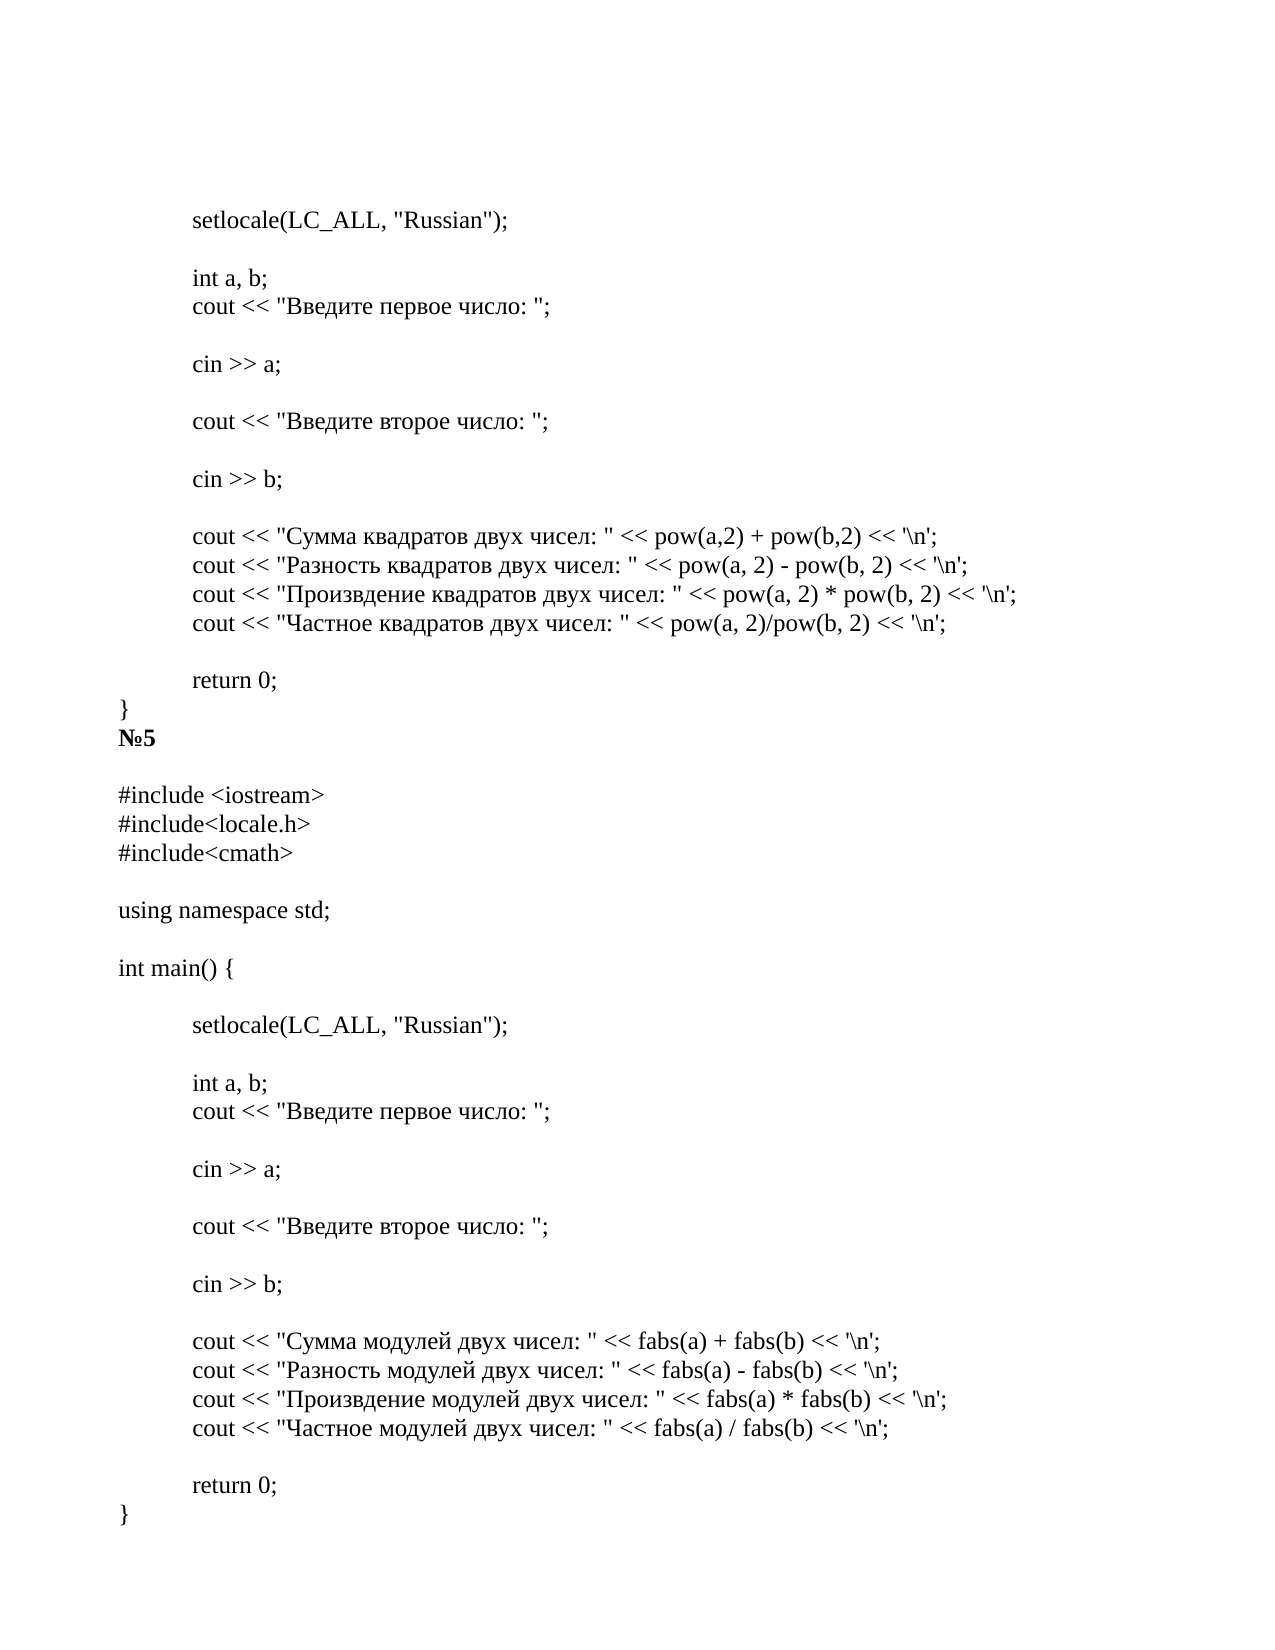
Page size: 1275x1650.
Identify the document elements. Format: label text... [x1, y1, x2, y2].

text cout << "Произвдение квадратов двух чисел: " << pow(a, 2) * pow(b, 2) << '\n'; [118, 579, 1157, 608]
text using namespace std; [118, 895, 1157, 924]
text cout << "Сумма модулей двух чисел: " << fabs(a) + fabs(b) << '\n'; [118, 1326, 1157, 1355]
text cout << "Разность модулей двух чисел: " << fabs(a) - fabs(b) << '\n'; [118, 1355, 1157, 1384]
text cout << "Разность квадратов двух чисел: " << pow(a, 2) - pow(b, 2) << '\n'; [118, 550, 1157, 579]
text return 0; [118, 665, 1157, 694]
text cin >> b; [118, 464, 1157, 493]
text #include<locale.h> [118, 809, 1157, 838]
text cin >> b; [118, 1269, 1157, 1298]
text #include <iostream> [118, 780, 1157, 809]
text #include<cmath> [118, 838, 1157, 866]
text cout << "Произвдение модулей двух чисел: " << fabs(a) * fabs(b) << '\n'; [118, 1384, 1157, 1413]
text cin >> a; [118, 349, 1157, 378]
text cout << "Частное модулей двух чисел: " << fabs(a) / fabs(b) << '\n'; [118, 1413, 1157, 1441]
text } [118, 694, 1157, 723]
text int a, b; [118, 263, 1157, 291]
text cout << "Введите первое число: "; [118, 1096, 1157, 1125]
text cout << "Частное квадратов двух чисел: " << pow(a, 2)/pow(b, 2) << '\n'; [118, 608, 1157, 636]
text } [118, 1499, 1157, 1528]
text cout << "Сумма квадратов двух чисел: " << pow(a,2) + pow(b,2) << '\n'; [118, 521, 1157, 550]
text int a, b; [118, 1068, 1157, 1096]
text cout << "Введите второе число: "; [118, 406, 1157, 435]
text setlocale(LC_ALL, "Russian"); [118, 1010, 1157, 1039]
text int main() { [118, 953, 1157, 981]
text return 0; [118, 1470, 1157, 1499]
text cout << "Введите первое число: "; [118, 291, 1157, 320]
text cin >> a; [118, 1154, 1157, 1183]
text setlocale(LC_ALL, "Russian"); [118, 205, 1157, 234]
text №5 [118, 723, 1157, 751]
text cout << "Введите второе число: "; [118, 1211, 1157, 1240]
